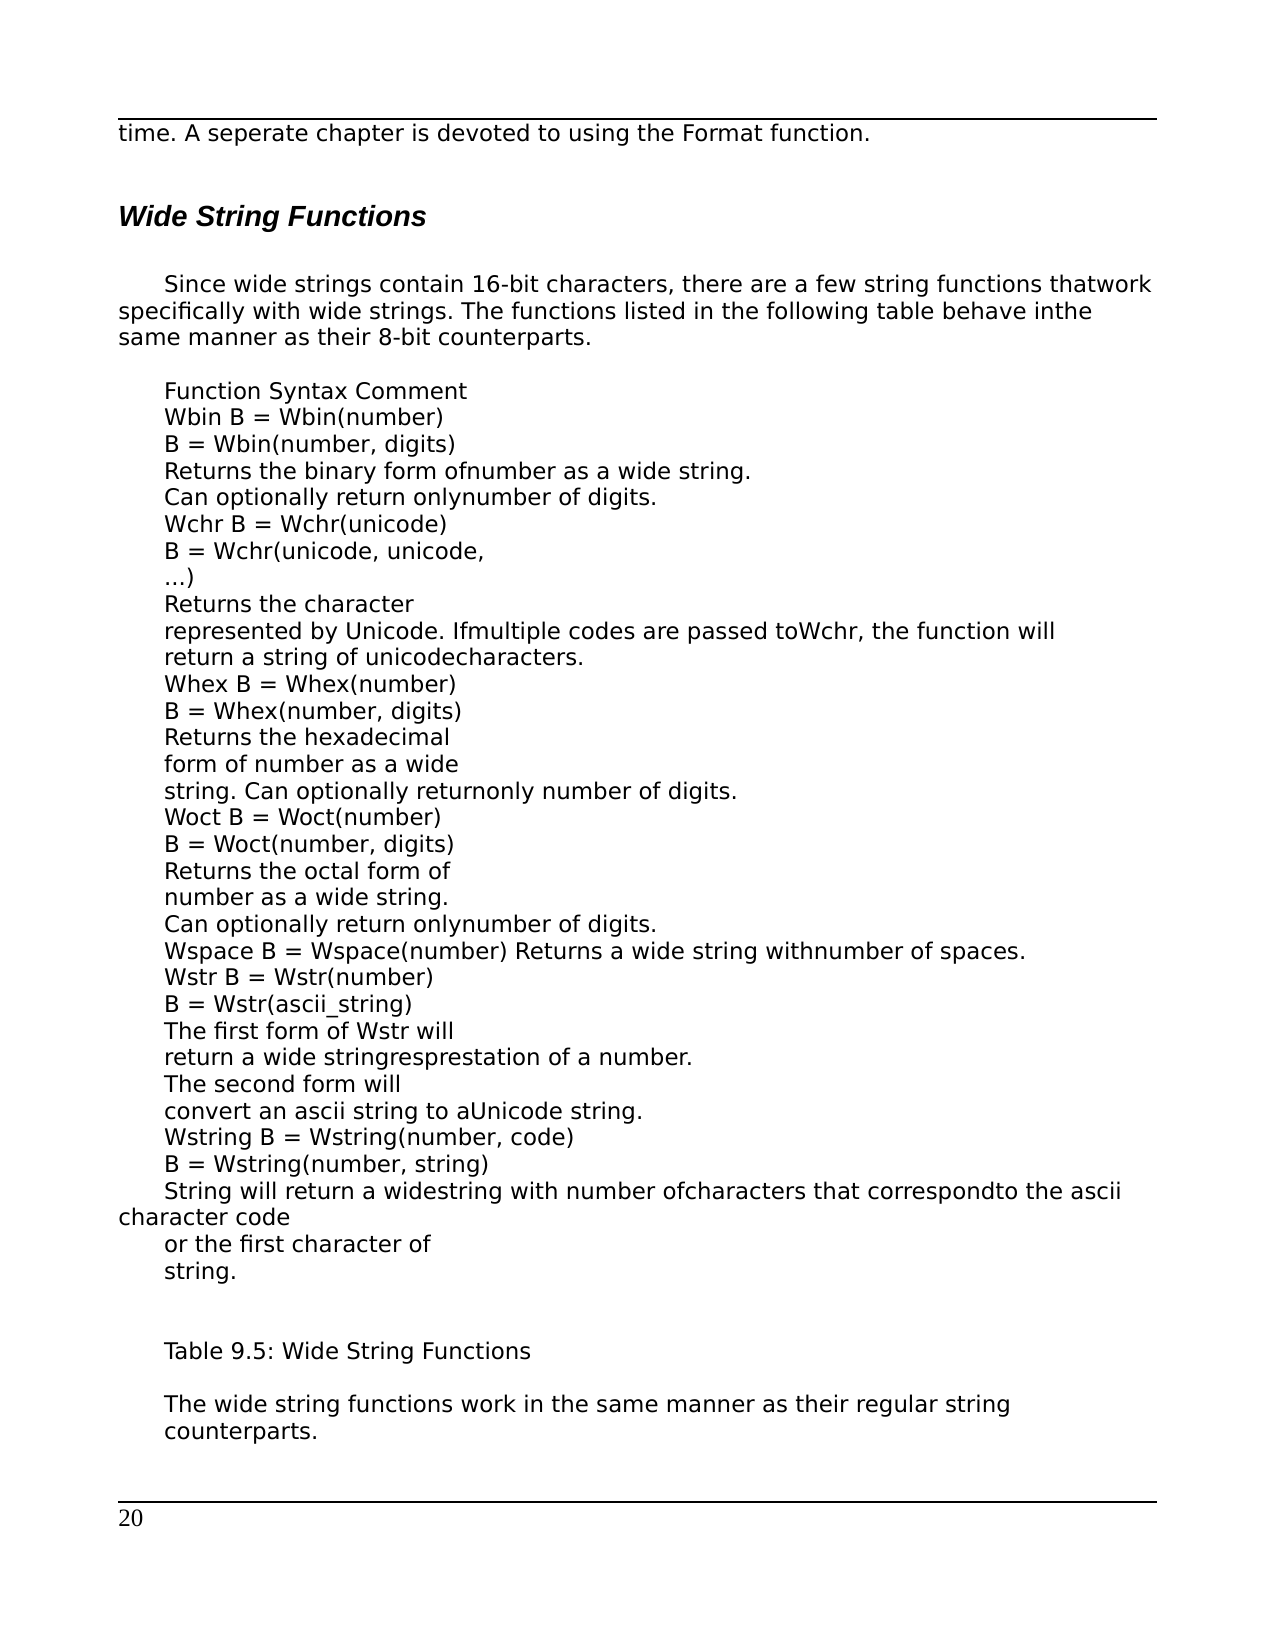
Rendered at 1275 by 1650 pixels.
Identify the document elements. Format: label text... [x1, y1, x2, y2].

text Wchr B = Wchr(unicode) [118, 511, 1157, 538]
text or the first character of [118, 1231, 1157, 1258]
text Whex B = Whex(number) [118, 671, 1157, 698]
text Returns the character [118, 591, 1157, 618]
text B = Whex(number, digits) [118, 698, 1157, 724]
text Wstring B = Wstring(number, code) [118, 1124, 1157, 1151]
text Wstr B = Wstr(number) [118, 964, 1157, 991]
text B = Wstr(ascii_string) [118, 991, 1157, 1018]
text B = Wbin(number, digits) [118, 431, 1157, 458]
text B = Wchr(unicode, unicode, [118, 538, 1157, 564]
text Wspace B = Wspace(number) Returns a wide string withnumber of spaces. [118, 938, 1157, 964]
text Returns the octal form of [118, 858, 1157, 884]
text B = Woct(number, digits) [118, 831, 1157, 858]
text Returns the hexadecimal [118, 724, 1157, 751]
text form of number as a wide [118, 751, 1157, 778]
text Since wide strings contain 16-bit characters, there are a few string functions thatwork specifically with wide strings. The functions listed in the following table behave inthe same manner as their 8-bit counterparts. [118, 271, 1157, 351]
text Returns the binary form ofnumber as a wide string. [118, 458, 1157, 484]
text The wide string functions work in the same manner as their regular string [118, 1391, 1157, 1418]
text B = Wstring(number, string) [118, 1151, 1157, 1178]
text string. [118, 1258, 1157, 1284]
text convert an ascii string to aUnicode string. [118, 1098, 1157, 1124]
text ...) [118, 564, 1157, 591]
subtitle Wide String Functions [118, 198, 1157, 232]
text The second form will [118, 1071, 1157, 1098]
text counterparts. [118, 1418, 1157, 1444]
text Wbin B = Wbin(number) [118, 404, 1157, 431]
text The first form of Wstr will [118, 1018, 1157, 1044]
text String will return a widestring with number ofcharacters that correspondto the ascii character code [118, 1178, 1157, 1231]
text number as a wide string. [118, 884, 1157, 911]
text return a string of unicodecharacters. [118, 644, 1157, 671]
text Woct B = Woct(number) [118, 804, 1157, 831]
text Can optionally return onlynumber of digits. [118, 484, 1157, 511]
text Function Syntax Comment [118, 378, 1157, 404]
text string. Can optionally returnonly number of digits. [118, 778, 1157, 804]
text represented by Unicode. Ifmultiple codes are passed toWchr, the function will [118, 618, 1157, 644]
text time. A seperate chapter is devoted to using the Format function. [118, 120, 1157, 147]
text return a wide stringresprestation of a number. [118, 1044, 1157, 1071]
text Can optionally return onlynumber of digits. [118, 911, 1157, 938]
text Table 9.5: Wide String Functions [118, 1338, 1157, 1364]
